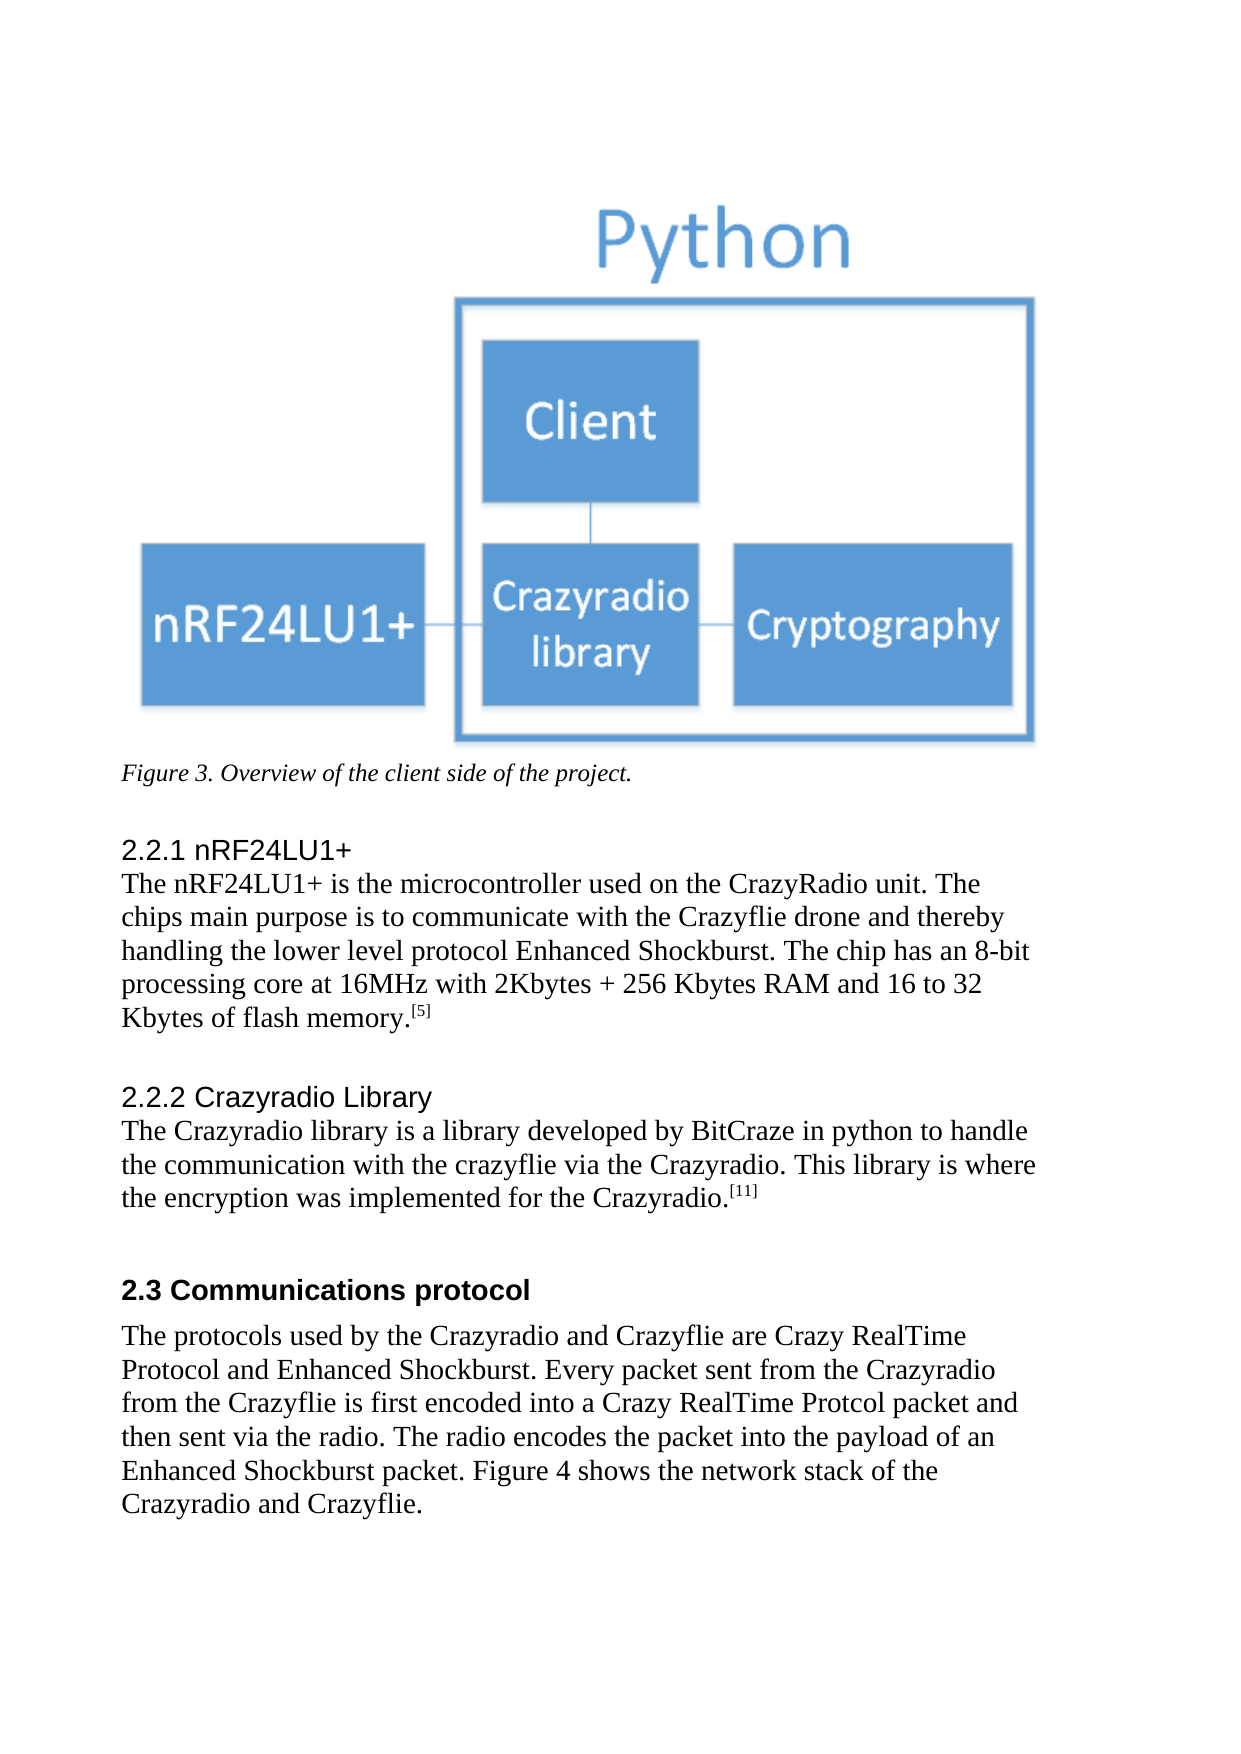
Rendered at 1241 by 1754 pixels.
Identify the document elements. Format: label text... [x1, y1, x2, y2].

text The protocols used by the Crazyradio and Crazyflie are Crazy RealTime Protocol and Enhanced Shockburst. Every packet sent from the Crazyradio from the Crazyflie is first encoded into a Crazy RealTime Protcol packet and then sent via the radio. The radio encodes the packet into the payload of an Enhanced Shockburst packet. Figure 4 shows the network stack of the Crazyradio and Crazyflie. [121, 1318, 1042, 1520]
text The Crazyradio library is a library developed by BitCraze in python to handle the communication with the crazyflie via the Crazyradio. This library is where the encryption was implemented for the Crazyradio.[11] [121, 1113, 1042, 1214]
text The nRF24LU1+ is the microcontroller used on the CrazyRadio unit. The chips main purpose is to communicate with the Crazyflie drone and thereby handling the lower level protocol Enhanced Shockburst. The chip has an 8-bit processing core at 16MHz with 2Kbytes + 256 Kbytes RAM and 16 to 32 Kbytes of flash memory.[5] [121, 866, 1042, 1034]
picture [121, 157, 1043, 753]
subtitle nRF24LU1+ [121, 832, 1042, 866]
subtitle Crazyradio Library [121, 1080, 1042, 1113]
subtitle Communications protocol [121, 1272, 1042, 1306]
text Figure 3. Overview of the client side of the project. [121, 753, 1042, 786]
